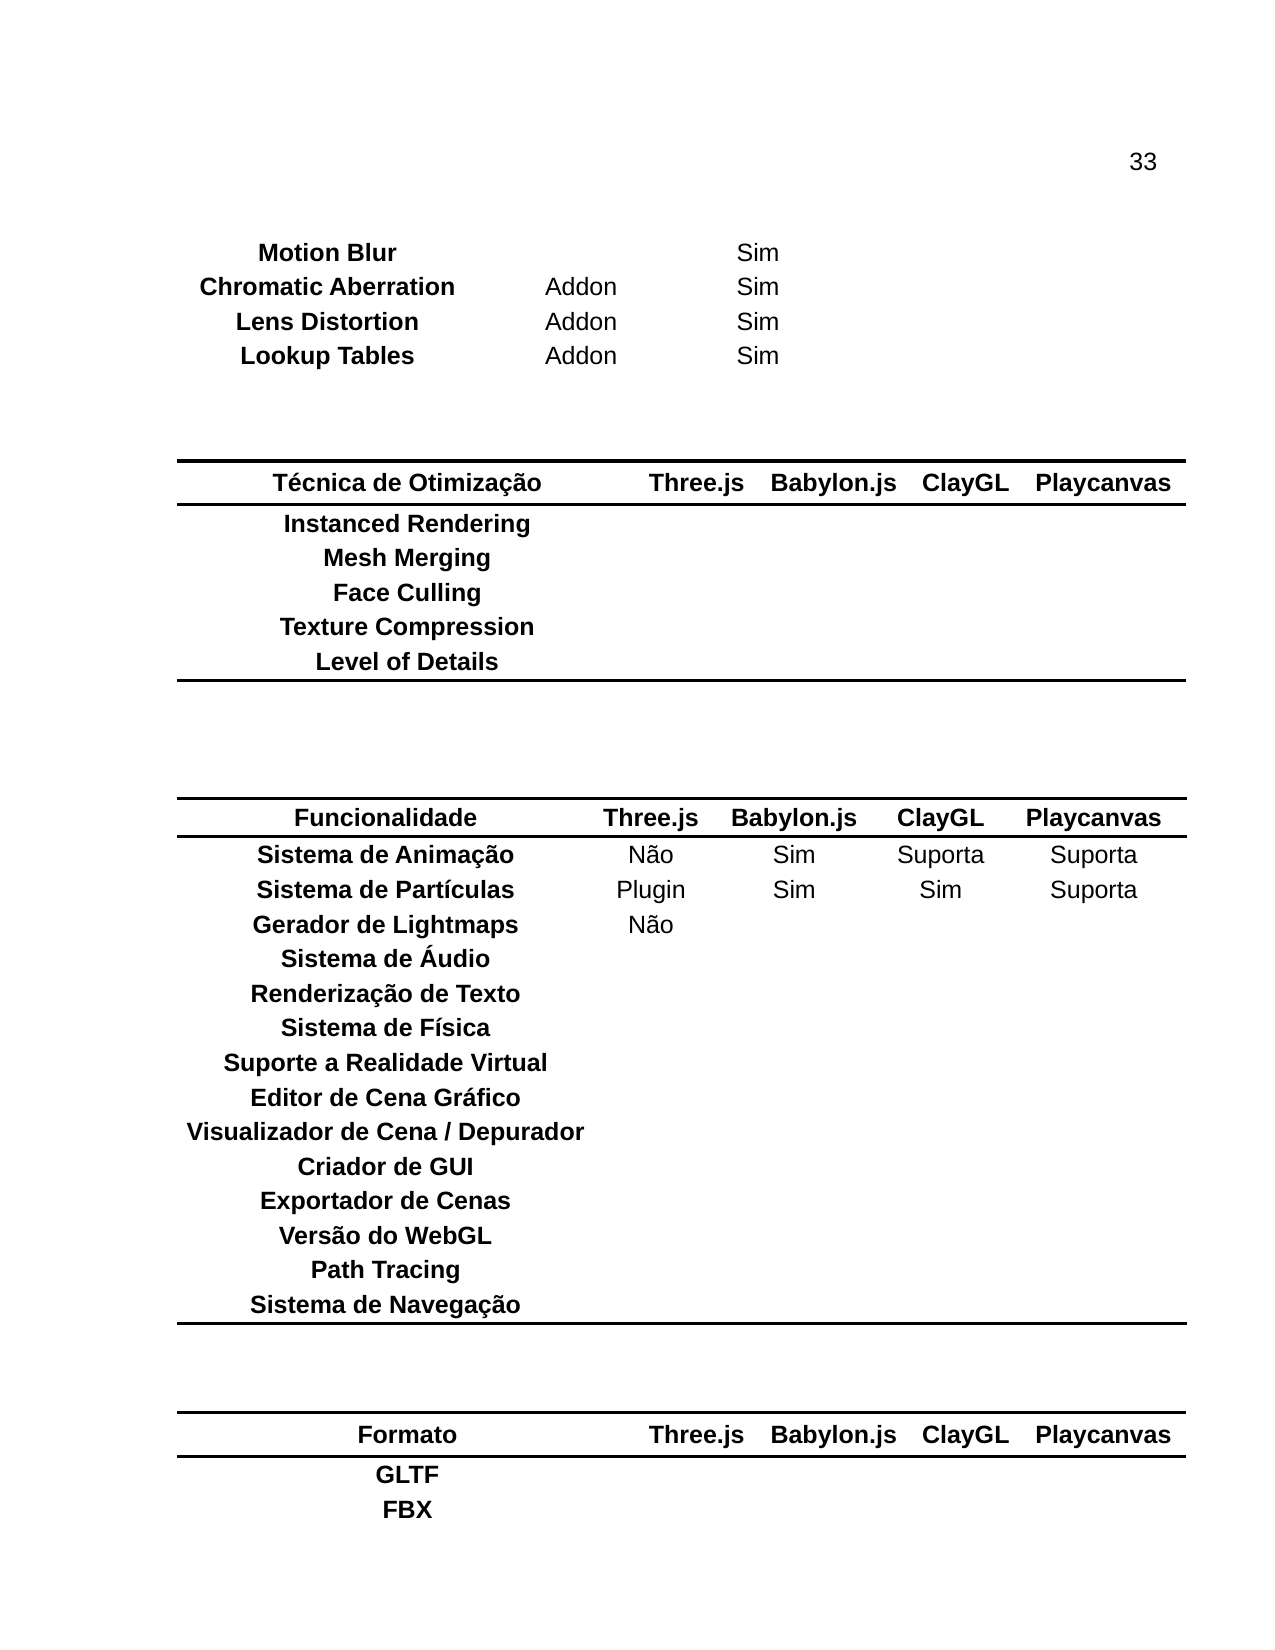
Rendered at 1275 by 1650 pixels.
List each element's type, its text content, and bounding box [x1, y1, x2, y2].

table_cell Lens Distortion [177, 304, 477, 338]
table_cell [1038, 269, 1187, 304]
table_cell [880, 1253, 1001, 1287]
table_cell Versão do WebGL [177, 1218, 594, 1253]
table_cell [1038, 235, 1187, 269]
table_cell [756, 575, 911, 609]
table_header Playcanvas [1021, 463, 1186, 503]
table_cell [1021, 506, 1186, 540]
table_cell [1021, 540, 1186, 575]
table_cell [1001, 1287, 1187, 1322]
table_cell Sistema de Animação [177, 838, 594, 872]
table_cell [594, 1287, 708, 1322]
table_cell Não [594, 907, 708, 941]
table_cell [1001, 941, 1187, 976]
table_cell [1001, 1149, 1187, 1183]
table_cell [594, 1218, 708, 1253]
table_cell [880, 1287, 1001, 1322]
table_cell [637, 1492, 756, 1527]
table_cell [756, 610, 911, 644]
table_header Playcanvas [1001, 800, 1187, 834]
table_cell [1038, 304, 1187, 338]
table_cell [911, 575, 1021, 609]
table_cell [832, 235, 1038, 269]
table_cell [637, 644, 756, 679]
table_cell [880, 1045, 1001, 1080]
table_header Babylon.js [756, 1414, 911, 1454]
table_cell Gerador de Lightmaps [177, 907, 594, 941]
table_cell Criador de GUI [177, 1149, 594, 1183]
table_cell Addon [478, 304, 684, 338]
table_cell Suporta [880, 838, 1001, 872]
table_cell [708, 1080, 880, 1114]
table_cell [1001, 1218, 1187, 1253]
table_cell Renderização de Texto [177, 976, 594, 1011]
table_cell [1001, 1114, 1187, 1149]
table_cell [832, 304, 1038, 338]
table_cell [708, 1184, 880, 1218]
table_cell Face Culling [177, 575, 637, 609]
table_cell Sistema de Navegação [177, 1287, 594, 1322]
table_cell Mesh Merging [177, 540, 637, 575]
table_cell [756, 644, 911, 679]
table_cell [1021, 644, 1186, 679]
table_cell [708, 1011, 880, 1045]
table_cell [911, 1458, 1021, 1492]
table_header ClayGL [880, 800, 1001, 834]
table_cell Sistema de Áudio [177, 941, 594, 976]
table_cell Editor de Cena Gráfico [177, 1080, 594, 1114]
table_cell Texture Compression [177, 610, 637, 644]
table_cell Exportador de Cenas [177, 1184, 594, 1218]
table_cell [637, 610, 756, 644]
table_cell Suporta [1001, 838, 1187, 872]
table_cell [594, 1114, 708, 1149]
table_cell [637, 575, 756, 609]
table_cell [1001, 1253, 1187, 1287]
table_header Técnica de Otimização [177, 463, 637, 503]
table_cell Sim [708, 872, 880, 907]
table_cell [1001, 1080, 1187, 1114]
table_cell [594, 1011, 708, 1045]
table_cell [1038, 339, 1187, 373]
table_cell Não [594, 838, 708, 872]
table_cell [880, 1184, 1001, 1218]
table_cell Motion Blur [177, 235, 477, 269]
table_cell FBX [177, 1492, 637, 1527]
table_cell [911, 506, 1021, 540]
table_cell Addon [478, 269, 684, 304]
table_cell [594, 1149, 708, 1183]
table_cell [911, 610, 1021, 644]
table_cell [594, 1080, 708, 1114]
table_cell Lookup Tables [177, 339, 477, 373]
table_cell Chromatic Aberration [177, 269, 477, 304]
table_cell [1021, 610, 1186, 644]
table_cell [756, 506, 911, 540]
table_cell [1021, 1458, 1186, 1492]
table_header ClayGL [911, 463, 1021, 503]
table_cell [1001, 1045, 1187, 1080]
table_cell [880, 976, 1001, 1011]
table_cell Suporte a Realidade Virtual [177, 1045, 594, 1080]
table_cell [478, 235, 684, 269]
table_cell [1001, 1011, 1187, 1045]
table_header Three.js [637, 1414, 756, 1454]
table_cell [880, 1080, 1001, 1114]
table_cell [708, 1114, 880, 1149]
table_cell [708, 941, 880, 976]
table_cell [637, 540, 756, 575]
table_cell [708, 1218, 880, 1253]
table_cell [594, 1045, 708, 1080]
table_header Babylon.js [708, 800, 880, 834]
table_header ClayGL [911, 1414, 1021, 1454]
table_cell [880, 1114, 1001, 1149]
table_cell Sim [708, 838, 880, 872]
table_cell [594, 976, 708, 1011]
table_cell [1001, 1184, 1187, 1218]
table_cell [911, 644, 1021, 679]
table_header Babylon.js [756, 463, 911, 503]
table_cell [708, 1045, 880, 1080]
table_cell [756, 1492, 911, 1527]
table_header Formato [177, 1414, 637, 1454]
table_cell [594, 1253, 708, 1287]
table_cell Level of Details [177, 644, 637, 679]
table_cell Visualizador de Cena / Depurador [177, 1114, 594, 1149]
table_cell Sim [684, 304, 832, 338]
table_cell [708, 907, 880, 941]
table_cell [594, 1184, 708, 1218]
table_cell [880, 1011, 1001, 1045]
table_cell [756, 540, 911, 575]
table_cell [832, 339, 1038, 373]
table_cell [708, 1149, 880, 1183]
table_cell Instanced Rendering [177, 506, 637, 540]
table_header Three.js [637, 463, 756, 503]
table_header Funcionalidade [177, 800, 594, 834]
table_header Playcanvas [1021, 1414, 1186, 1454]
table_cell Sistema de Partículas [177, 872, 594, 907]
table_cell [880, 907, 1001, 941]
table_cell Sistema de Física [177, 1011, 594, 1045]
table_cell [911, 1492, 1021, 1527]
table_cell [832, 269, 1038, 304]
table_cell [756, 1458, 911, 1492]
table_cell [880, 1149, 1001, 1183]
table_cell Sim [880, 872, 1001, 907]
table_cell [637, 1458, 756, 1492]
table_cell [1001, 976, 1187, 1011]
table_cell [637, 506, 756, 540]
table_cell Plugin [594, 872, 708, 907]
table_cell Suporta [1001, 872, 1187, 907]
table_cell [1021, 575, 1186, 609]
table_cell Sim [684, 269, 832, 304]
table_cell [708, 1287, 880, 1322]
table_cell [708, 1253, 880, 1287]
table_cell Sim [684, 235, 832, 269]
table_cell [1001, 907, 1187, 941]
table_cell Sim [684, 339, 832, 373]
table_cell Path Tracing [177, 1253, 594, 1287]
table_cell [911, 540, 1021, 575]
table_cell GLTF [177, 1458, 637, 1492]
table_cell [708, 976, 880, 1011]
table_cell [880, 941, 1001, 976]
table_header Three.js [594, 800, 708, 834]
table_cell [1021, 1492, 1186, 1527]
table_cell [880, 1218, 1001, 1253]
table_cell Addon [478, 339, 684, 373]
table_cell [594, 941, 708, 976]
